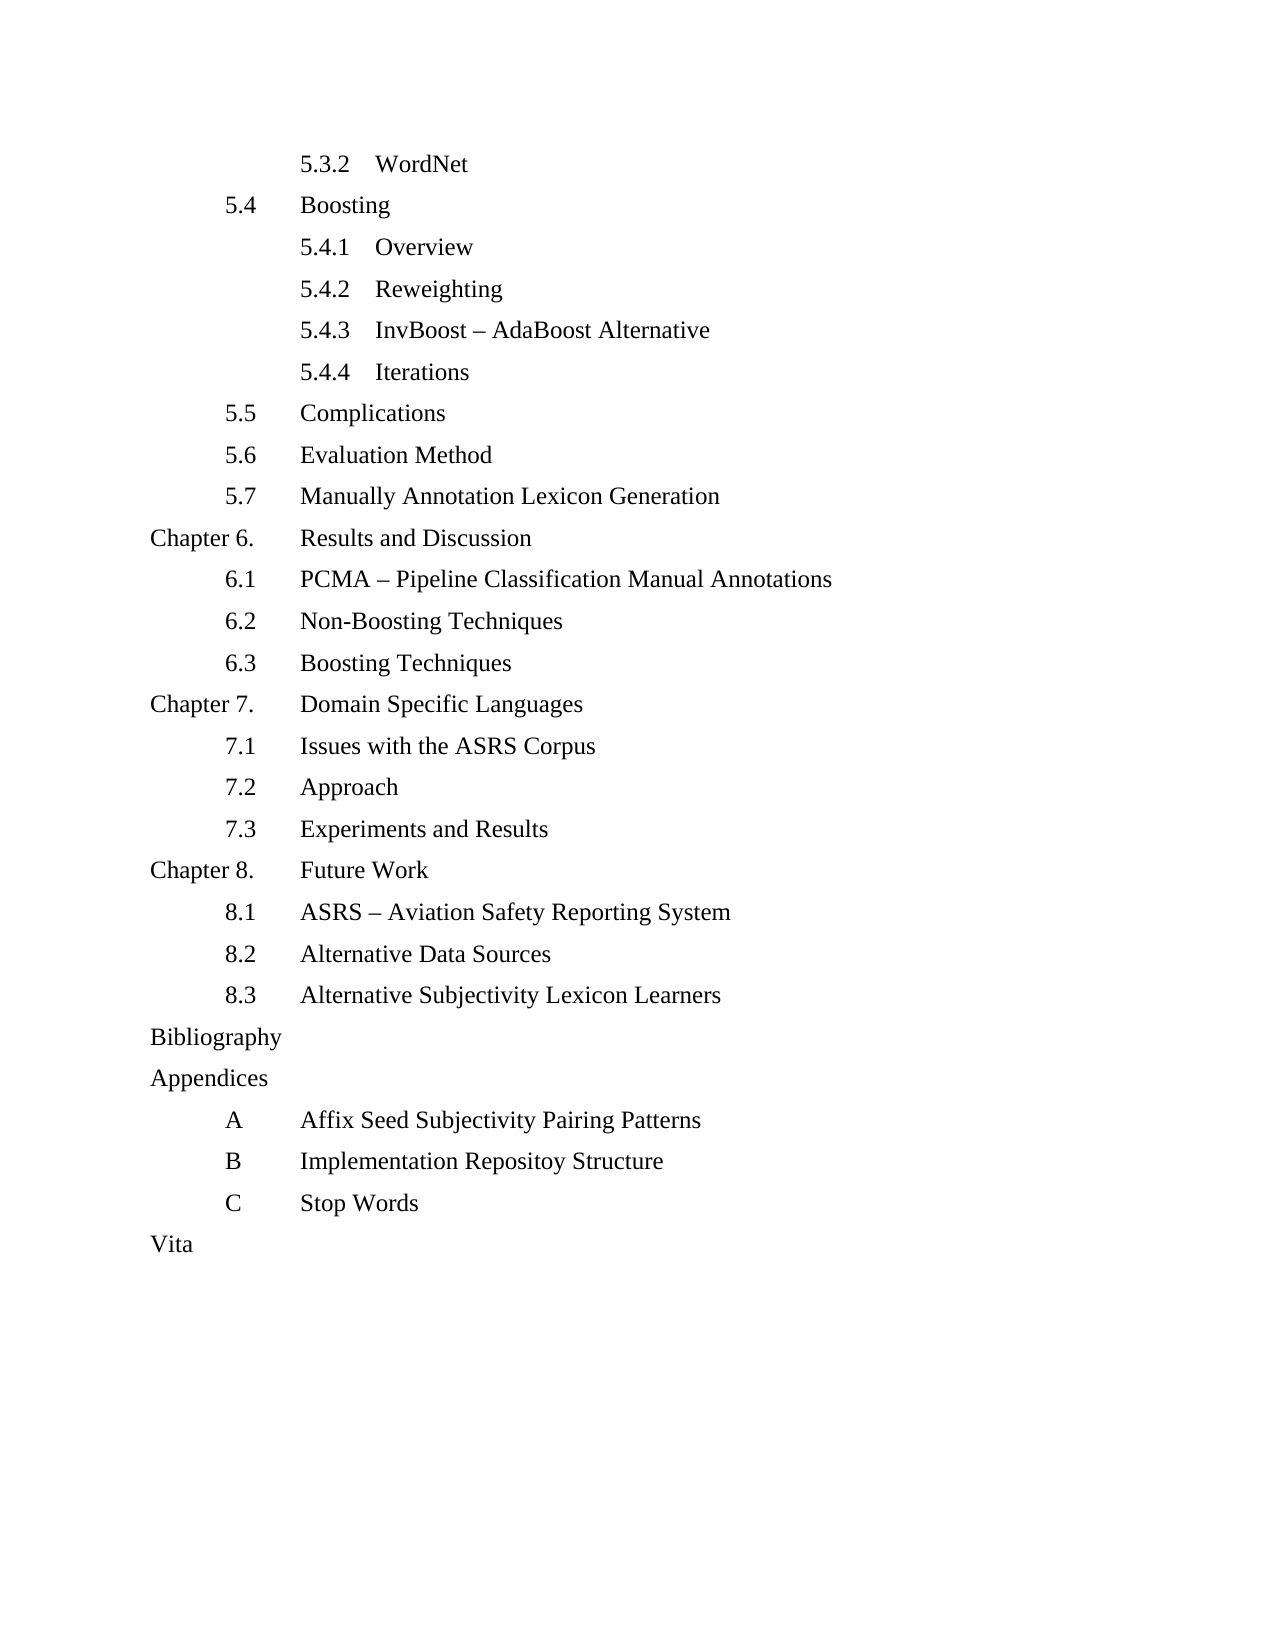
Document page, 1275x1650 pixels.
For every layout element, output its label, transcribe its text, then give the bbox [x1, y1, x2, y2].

text 8.2 Alternative Data Sources [150, 940, 1125, 967]
text 5.4.3 InvBoost – AdaBoost Alternative [150, 316, 1125, 344]
text Chapter 8. Future Work [150, 857, 1125, 884]
text Bibliography [150, 1023, 1125, 1051]
text 5.4.1 Overview [150, 233, 1125, 261]
text Chapter 6. Results and Discussion [150, 524, 1125, 552]
text 5.4.2 Reweighting [150, 275, 1125, 302]
text 6.2 Non-Boosting Techniques [150, 607, 1125, 635]
text 8.3 Alternative Subjectivity Lexicon Learners [150, 981, 1125, 1009]
text 5.7 Manually Annotation Lexicon Generation [150, 482, 1125, 510]
text Appendices [150, 1064, 1125, 1092]
text 6.3 Boosting Techniques [150, 649, 1125, 676]
text 7.1 Issues with the ASRS Corpus [150, 732, 1125, 759]
text 7.3 Experiments and Results [150, 815, 1125, 843]
text 5.3.2 WordNet [150, 150, 1125, 178]
text Chapter 7. Domain Specific Languages [150, 690, 1125, 718]
text 7.2 Approach [150, 773, 1125, 801]
text 5.4 Boosting [150, 192, 1125, 219]
text B Implementation Repositoy Structure [150, 1147, 1125, 1175]
text Vita [150, 1231, 1125, 1258]
text 5.6 Evaluation Method [150, 441, 1125, 469]
text A Affix Seed Subjectivity Pairing Patterns [150, 1106, 1125, 1134]
text 6.1 PCMA – Pipeline Classification Manual Annotations [150, 566, 1125, 593]
text 8.1 ASRS – Aviation Safety Reporting System [150, 898, 1125, 926]
text 5.4.4 Iterations [150, 358, 1125, 386]
text C Stop Words [150, 1189, 1125, 1217]
text 5.5 Complications [150, 399, 1125, 427]
